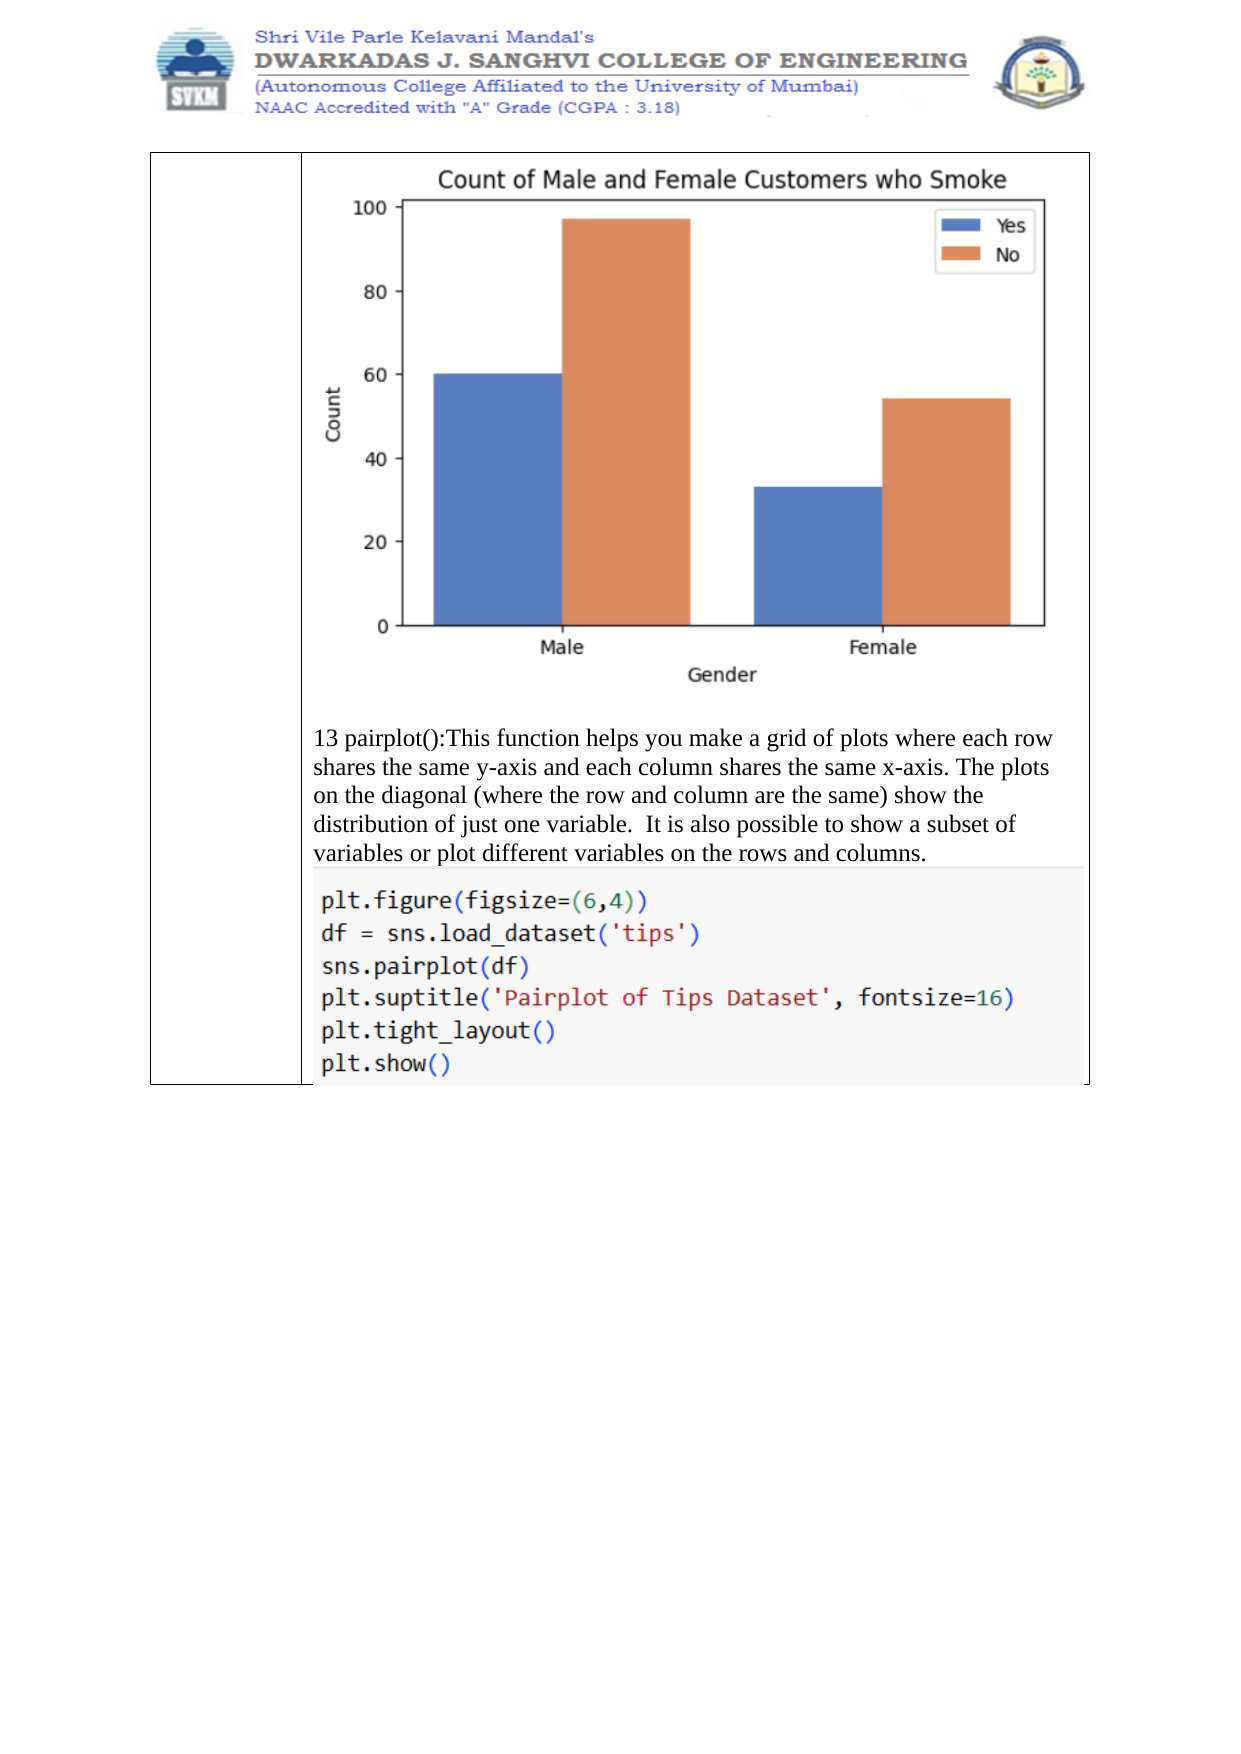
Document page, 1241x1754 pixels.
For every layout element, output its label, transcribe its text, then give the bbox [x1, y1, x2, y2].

picture [313, 153, 1085, 695]
table_cell Implementation [151, 153, 301, 1084]
table_cell 1. Load the Dataset for Visualization (Kaggle Retail Dataset for Data visualization) 2. Understand the dataset using methods like head, tail, describe, etc. 3. Find out and plot Null values in the dataset 4. Plot counts (Bar plots) for categorical variables 5. Plot Histograms or Density Plots For numerical column, histograms or density plots would help to visualize the distribution of data. This gives an idea of the data spread, central tendency, and skewness. 6. Boxplots- for visualizing the distribution of data in terms of quartiles. To identify outliers and compare distributions across different groups. 7. Time Series Plots: If your Data contains time series data, plot the time series and observe any trend. 8. Plot skewness values for numerical columns using skew() function. The skew() function can be used to calculate skewness in data. It represents the shape of the distribution. Skewness can be quantified to define the extent to which a distribution differs from a normal distribution. 9. Plot kurtosis values for numerical columns using kurt() function. The kurt() function can be used to calculate kurtosis in data. Kurtosis is the measure of thickness or heaviness of the distribution. It represents the height of the distribution. 10. Plot the corr() function using heatmap(): Perform on glue Dataset,l The corr() used to find the pairwise correlation of all columns in the dataframe. Missing values excluded in the calculation. Correlation uncovers the complex and unknown relationships between the variables in the dataset. The most common and default correlation coefficient is Pearson’s correlation coefficient. 11.factorplot():Seaborn is an amazing visualization library for statistical graphics plotting in Python. It provides beautiful default styles and color palettes to make statistical plots more attractive.This method returns the FacetGrid object with the plot on it for further tweaking. 12. Countplot(): Perform operation on tips.csv file from seaborn library 13 pairplot():This function helps you make a grid of plots where each row shares the same y-axis and each column shares the same x-axis. The plots on the diagonal (where the row and column are the same) show the distribution of just one variable. It is also possible to show a subset of variables or plot different variables on the rows and columns. 14. Kdeplot(): perform on Iris Dataset and geyser dataset 15. FacetGrid():This class maps a dataset onto multiple axes arrayed in a grid of rows and columns that correspond to levels of variables in the dataset. The plots it produces are often called “lattice”, “trellis”, or “small-multiple” graphics. [302, 153, 1089, 1084]
picture [150, 11, 1090, 125]
picture [313, 866, 1085, 1085]
